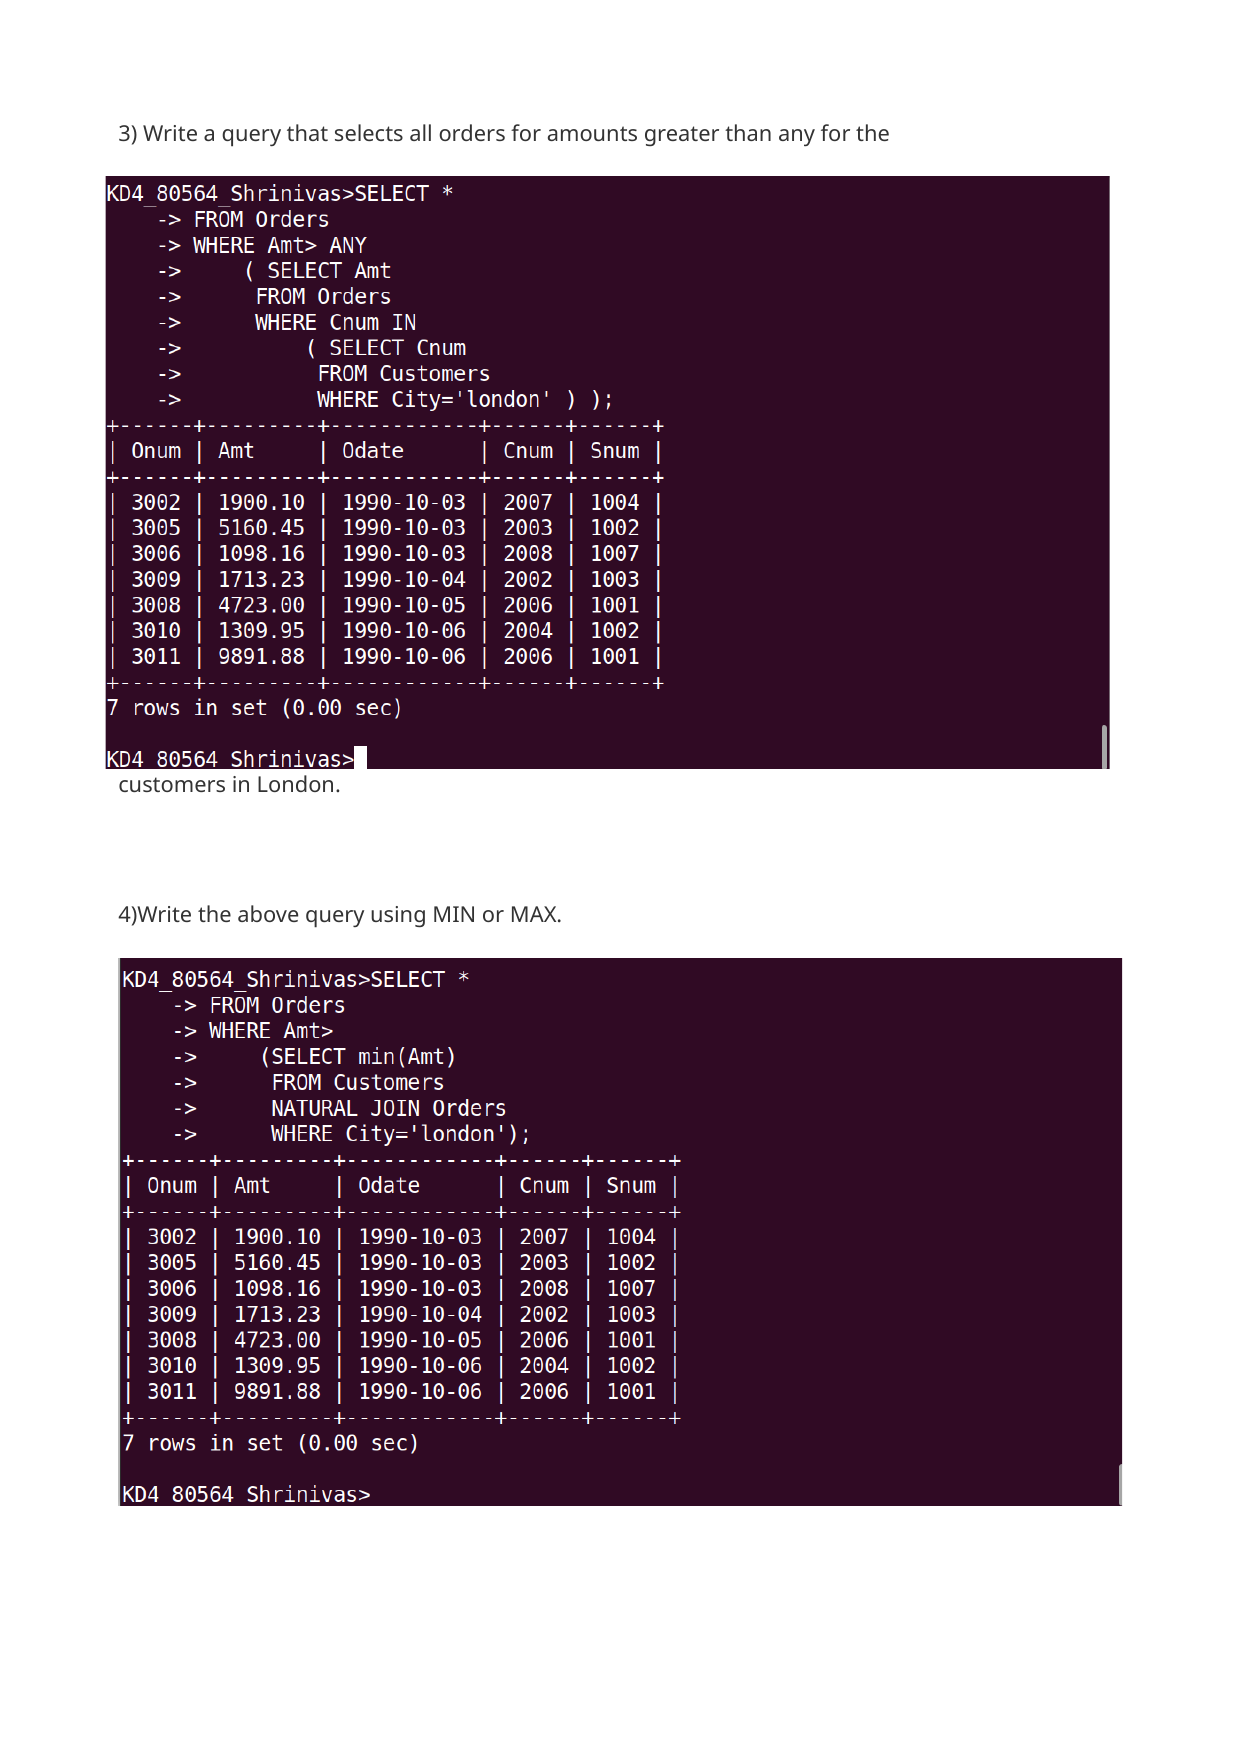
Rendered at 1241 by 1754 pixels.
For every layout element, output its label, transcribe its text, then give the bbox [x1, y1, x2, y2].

text 4)Write the above query using MIN or MAX. [118, 899, 1122, 929]
text 3) Write a query that selects all orders for amounts greater than any for the customers in London. [118, 118, 1122, 832]
picture [118, 958, 1123, 1506]
picture [105, 176, 1110, 769]
